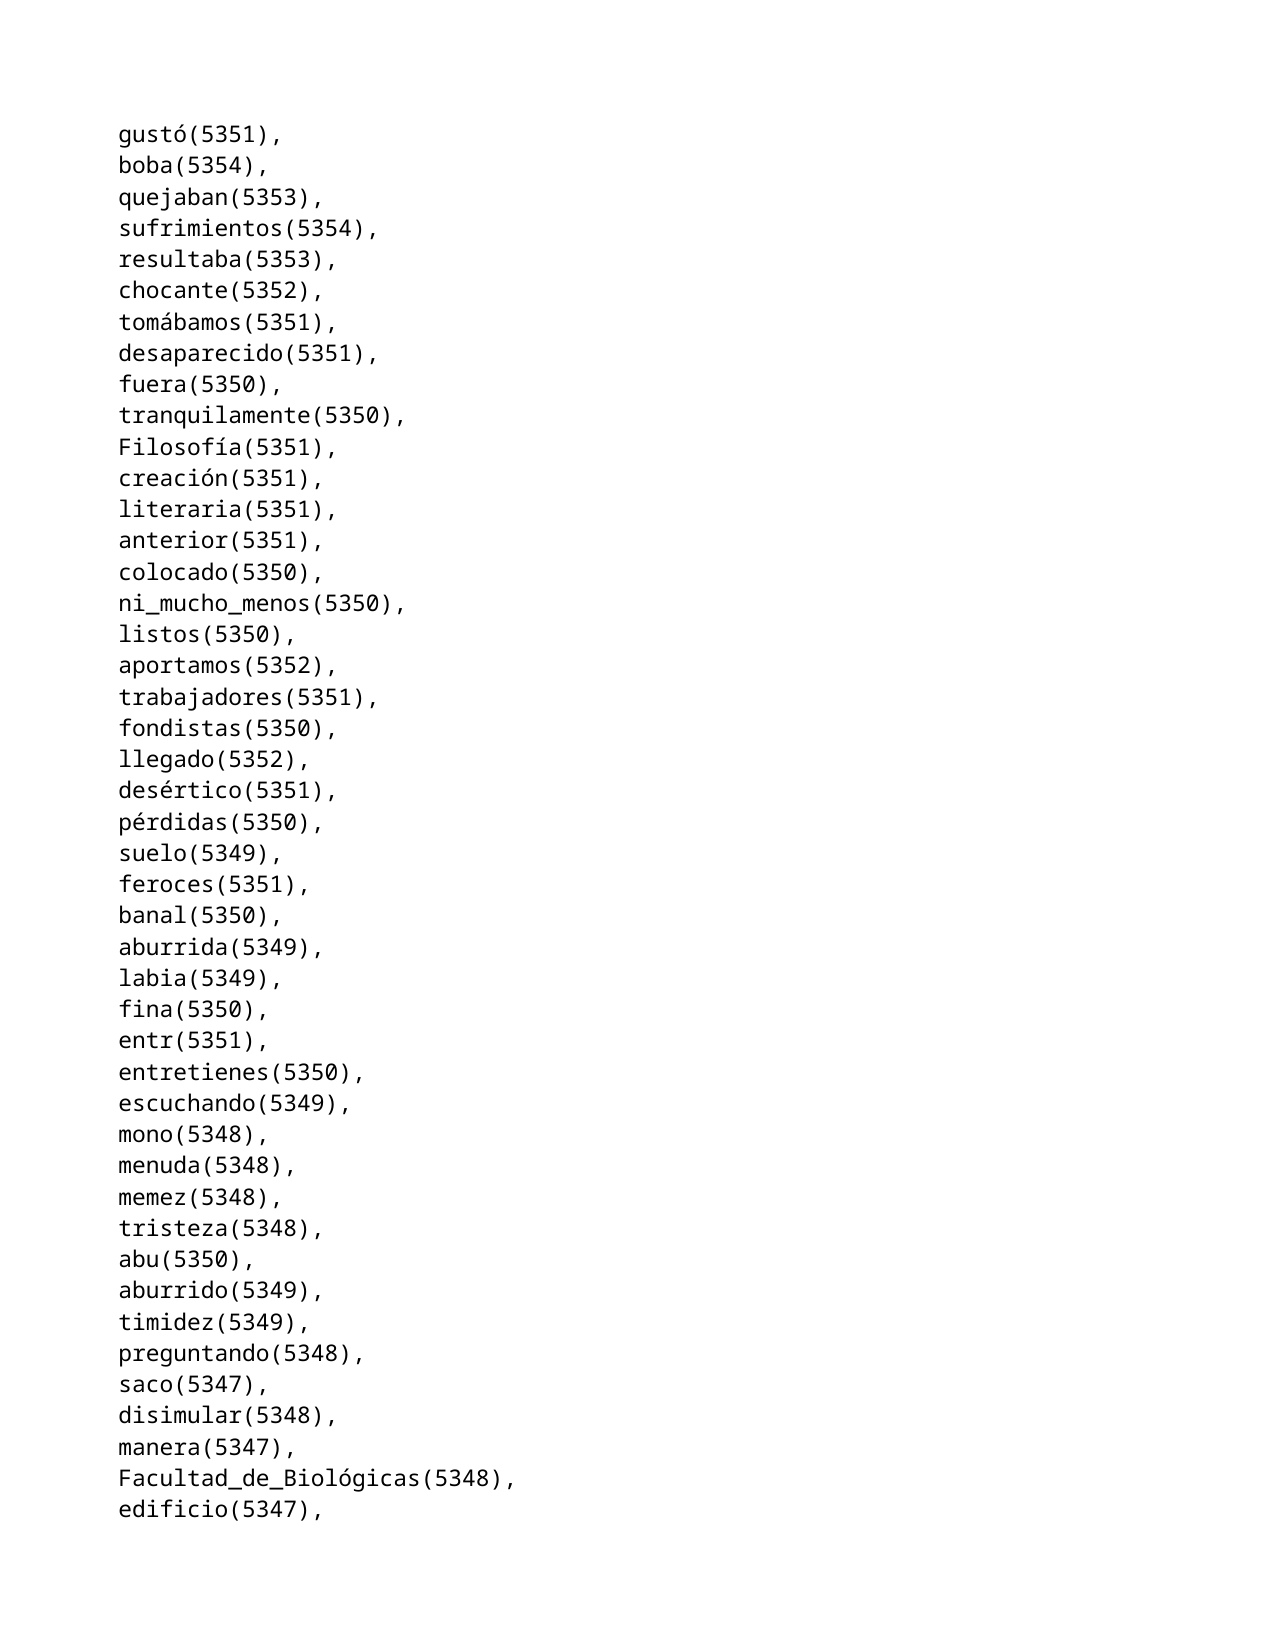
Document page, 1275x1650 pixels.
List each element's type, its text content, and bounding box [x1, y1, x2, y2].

text banal(5350), [118, 899, 1157, 931]
text preguntando(5348), [118, 1337, 1157, 1368]
text saco(5347), [118, 1368, 1157, 1399]
text fondistas(5350), [118, 712, 1157, 743]
text desértico(5351), [118, 774, 1157, 806]
text suelo(5349), [118, 837, 1157, 868]
text aburrido(5349), [118, 1274, 1157, 1306]
text Filosofía(5351), [118, 431, 1157, 462]
text aburrida(5349), [118, 931, 1157, 962]
text escuchando(5349), [118, 1087, 1157, 1118]
text abu(5350), [118, 1243, 1157, 1274]
text edificio(5347), [118, 1493, 1157, 1524]
text timidez(5349), [118, 1306, 1157, 1337]
text quejaban(5353), [118, 181, 1157, 212]
text chocante(5352), [118, 274, 1157, 306]
text aportamos(5352), [118, 649, 1157, 681]
text creación(5351), [118, 462, 1157, 493]
text entr(5351), [118, 1024, 1157, 1056]
text manera(5347), [118, 1431, 1157, 1462]
text labia(5349), [118, 962, 1157, 993]
text pérdidas(5350), [118, 806, 1157, 837]
text gustó(5351), [118, 118, 1157, 149]
text listos(5350), [118, 618, 1157, 649]
text tristeza(5348), [118, 1212, 1157, 1243]
text boba(5354), [118, 149, 1157, 181]
text desaparecido(5351), [118, 337, 1157, 368]
text entretienes(5350), [118, 1056, 1157, 1087]
text memez(5348), [118, 1181, 1157, 1212]
text fina(5350), [118, 993, 1157, 1024]
text trabajadores(5351), [118, 681, 1157, 712]
text menuda(5348), [118, 1149, 1157, 1181]
text colocado(5350), [118, 556, 1157, 587]
text mono(5348), [118, 1118, 1157, 1149]
text fuera(5350), [118, 368, 1157, 399]
text tranquilamente(5350), [118, 399, 1157, 431]
text anterior(5351), [118, 524, 1157, 556]
text feroces(5351), [118, 868, 1157, 899]
text disimular(5348), [118, 1399, 1157, 1431]
text Facultad_de_Biológicas(5348), [118, 1462, 1157, 1493]
text llegado(5352), [118, 743, 1157, 774]
text literaria(5351), [118, 493, 1157, 524]
text tomábamos(5351), [118, 306, 1157, 337]
text resultaba(5353), [118, 243, 1157, 274]
text ni_mucho_menos(5350), [118, 587, 1157, 618]
text sufrimientos(5354), [118, 212, 1157, 243]
